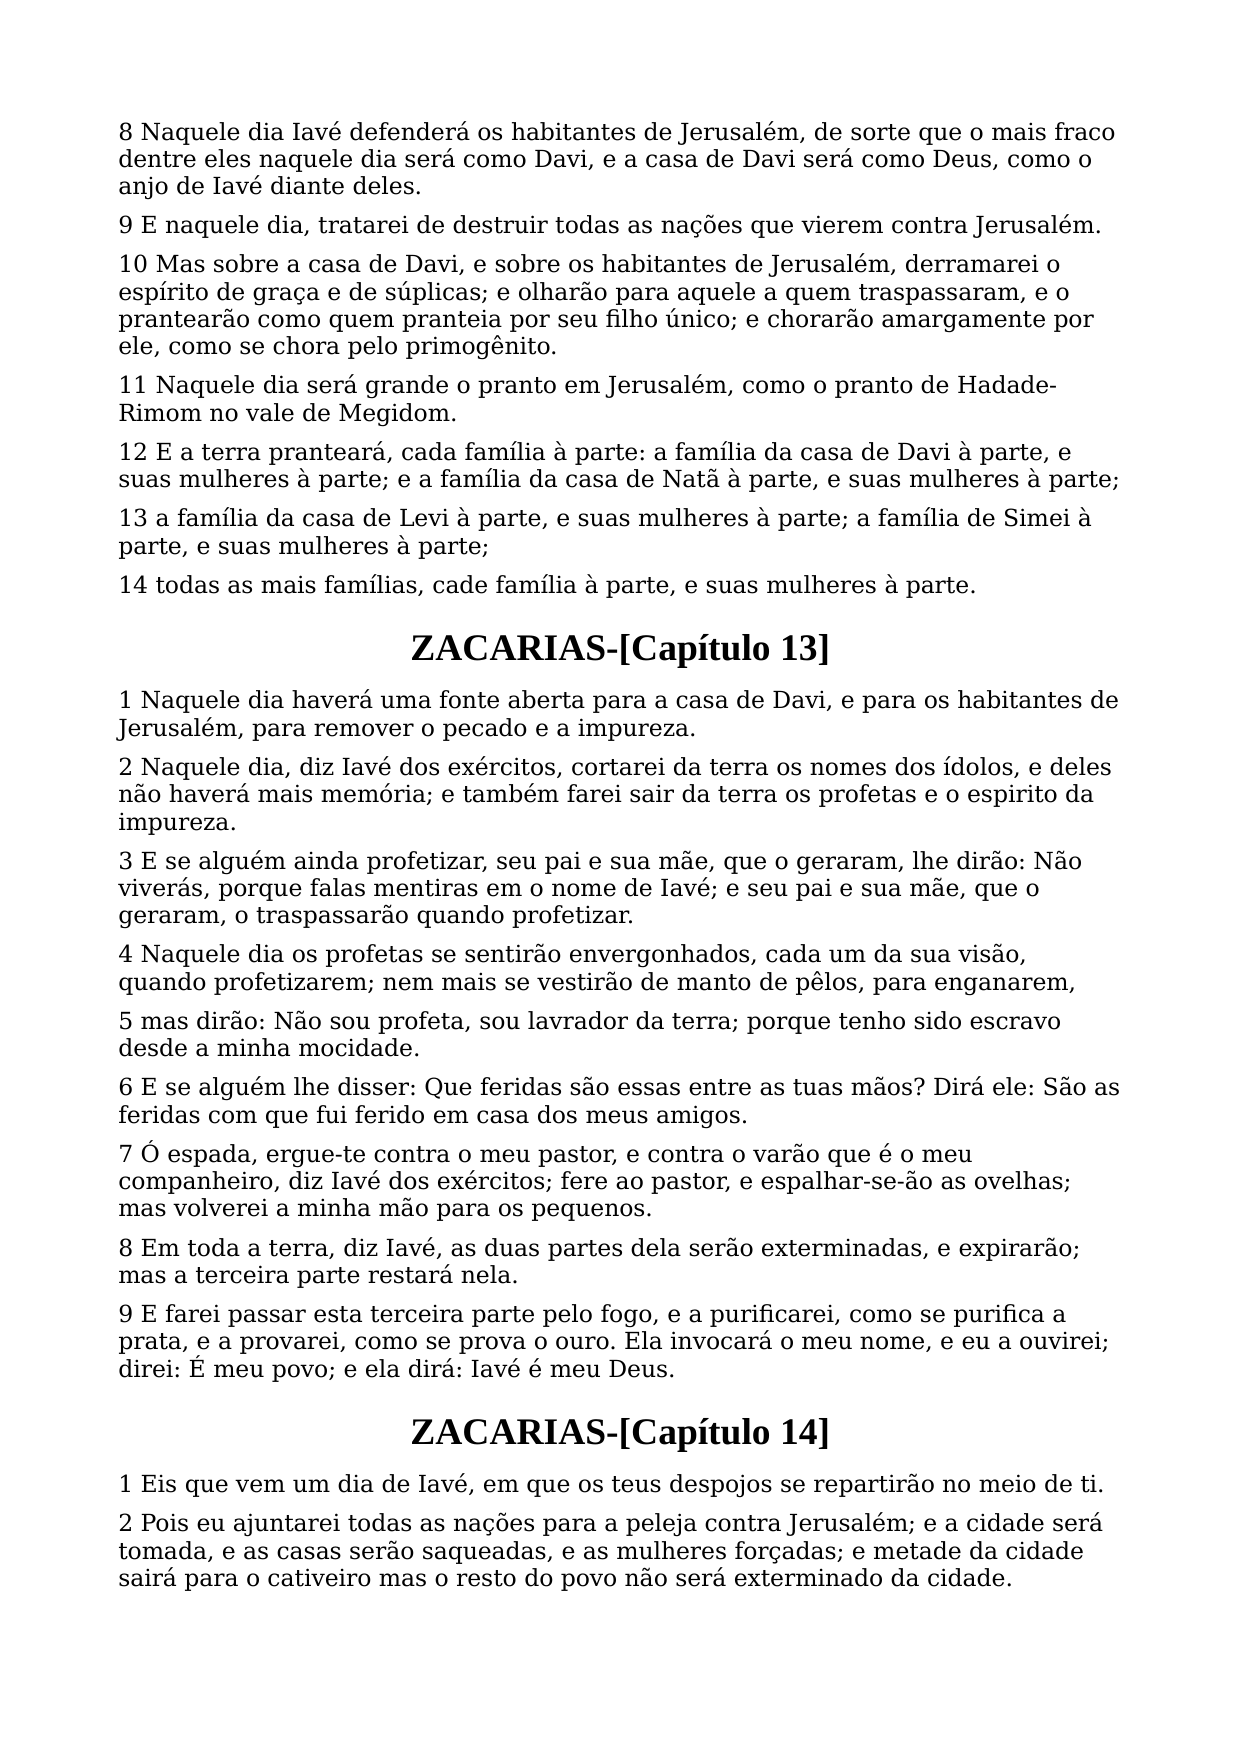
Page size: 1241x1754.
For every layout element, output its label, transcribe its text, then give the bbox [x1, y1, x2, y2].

text 2 Naquele dia, diz Iavé dos exércitos, cortarei da terra os nomes dos ídolos, e deles não haverá mais memória; e também farei sair da terra os profetas e o espirito da impureza. [118, 753, 1122, 835]
text 11 Naquele dia será grande o pranto em Jerusalém, como o pranto de Hadade-Rimom no vale de Megidom. [118, 372, 1122, 427]
text 10 Mas sobre a casa de Davi, e sobre os habitantes de Jerusalém, derramarei o espírito de graça e de súplicas; e olharão para aquele a quem traspassaram, e o prantearão como quem pranteia por seu filho único; e chorarão amargamente por ele, como se chora pelo primogênito. [118, 251, 1122, 360]
text 12 E a terra pranteará, cada família à parte: a família da casa de Davi à parte, e suas mulheres à parte; e a família da casa de Natã à parte, e suas mulheres à parte; [118, 438, 1122, 493]
text 6 E se alguém lhe disser: Que feridas são essas entre as tuas mãos? Dirá ele: São as feridas com que fui ferido em casa dos meus amigos. [118, 1074, 1122, 1128]
text 14 todas as mais famílias, cade família à parte, e suas mulheres à parte. [118, 571, 1122, 599]
text 7 Ó espada, ergue-te contra o meu pastor, e contra o varão que é o meu companheiro, diz Iavé dos exércitos; fere ao pastor, e espalhar-se-ão as ovelhas; mas volverei a minha mão para os pequenos. [118, 1140, 1122, 1222]
text 9 E farei passar esta terceira parte pelo fogo, e a purificarei, como se purifica a prata, e a provarei, como se prova o ouro. Ela invocará o meu nome, e eu a ouvirei; direi: É meu povo; e ela dirá: Iavé é meu Deus. [118, 1301, 1122, 1382]
text 5 mas dirão: Não sou profeta, sou lavrador da terra; porque tenho sido escravo desde a minha mocidade. [118, 1007, 1122, 1062]
text 13 a família da casa de Levi à parte, e suas mulheres à parte; a família de Simei à parte, e suas mulheres à parte; [118, 505, 1122, 559]
text 9 E naquele dia, tratarei de destruir todas as nações que vierem contra Jerusalém. [118, 212, 1122, 239]
text 2 Pois eu ajuntarei todas as nações para a peleja contra Jerusalém; e a cidade será tomada, e as casas serão saqueadas, e as mulheres forçadas; e metade da cidade sairá para o cativeiro mas o resto do povo não será exterminado da cidade. [118, 1510, 1122, 1592]
text 8 Em toda a terra, diz Iavé, as duas partes dela serão exterminadas, e expirarão; mas a terceira parte restará nela. [118, 1234, 1122, 1289]
text 4 Naquele dia os profetas se sentirão envergonhados, cada um da sua visão, quando profetizarem; nem mais se vestirão de manto de pêlos, para enganarem, [118, 941, 1122, 996]
subtitle ZACARIAS-[Capítulo 13] [118, 626, 1122, 669]
text 3 E se alguém ainda profetizar, seu pai e sua mãe, que o geraram, lhe dirão: Não viverás, porque falas mentiras em o nome de Iavé; e seu pai e sua mãe, que o geraram, o traspassarão quando profetizar. [118, 847, 1122, 929]
subtitle ZACARIAS-[Capítulo 14] [118, 1409, 1122, 1452]
text 8 Naquele dia Iavé defenderá os habitantes de Jerusalém, de sorte que o mais fraco dentre eles naquele dia será como Davi, e a casa de Davi será como Deus, como o anjo de Iavé diante deles. [118, 118, 1122, 200]
text 1 Naquele dia haverá uma fonte aberta para a casa de Davi, e para os habitantes de Jerusalém, para remover o pecado e a impureza. [118, 687, 1122, 742]
text 1 Eis que vem um dia de Iavé, em que os teus despojos se repartirão no meio de ti. [118, 1471, 1122, 1498]
